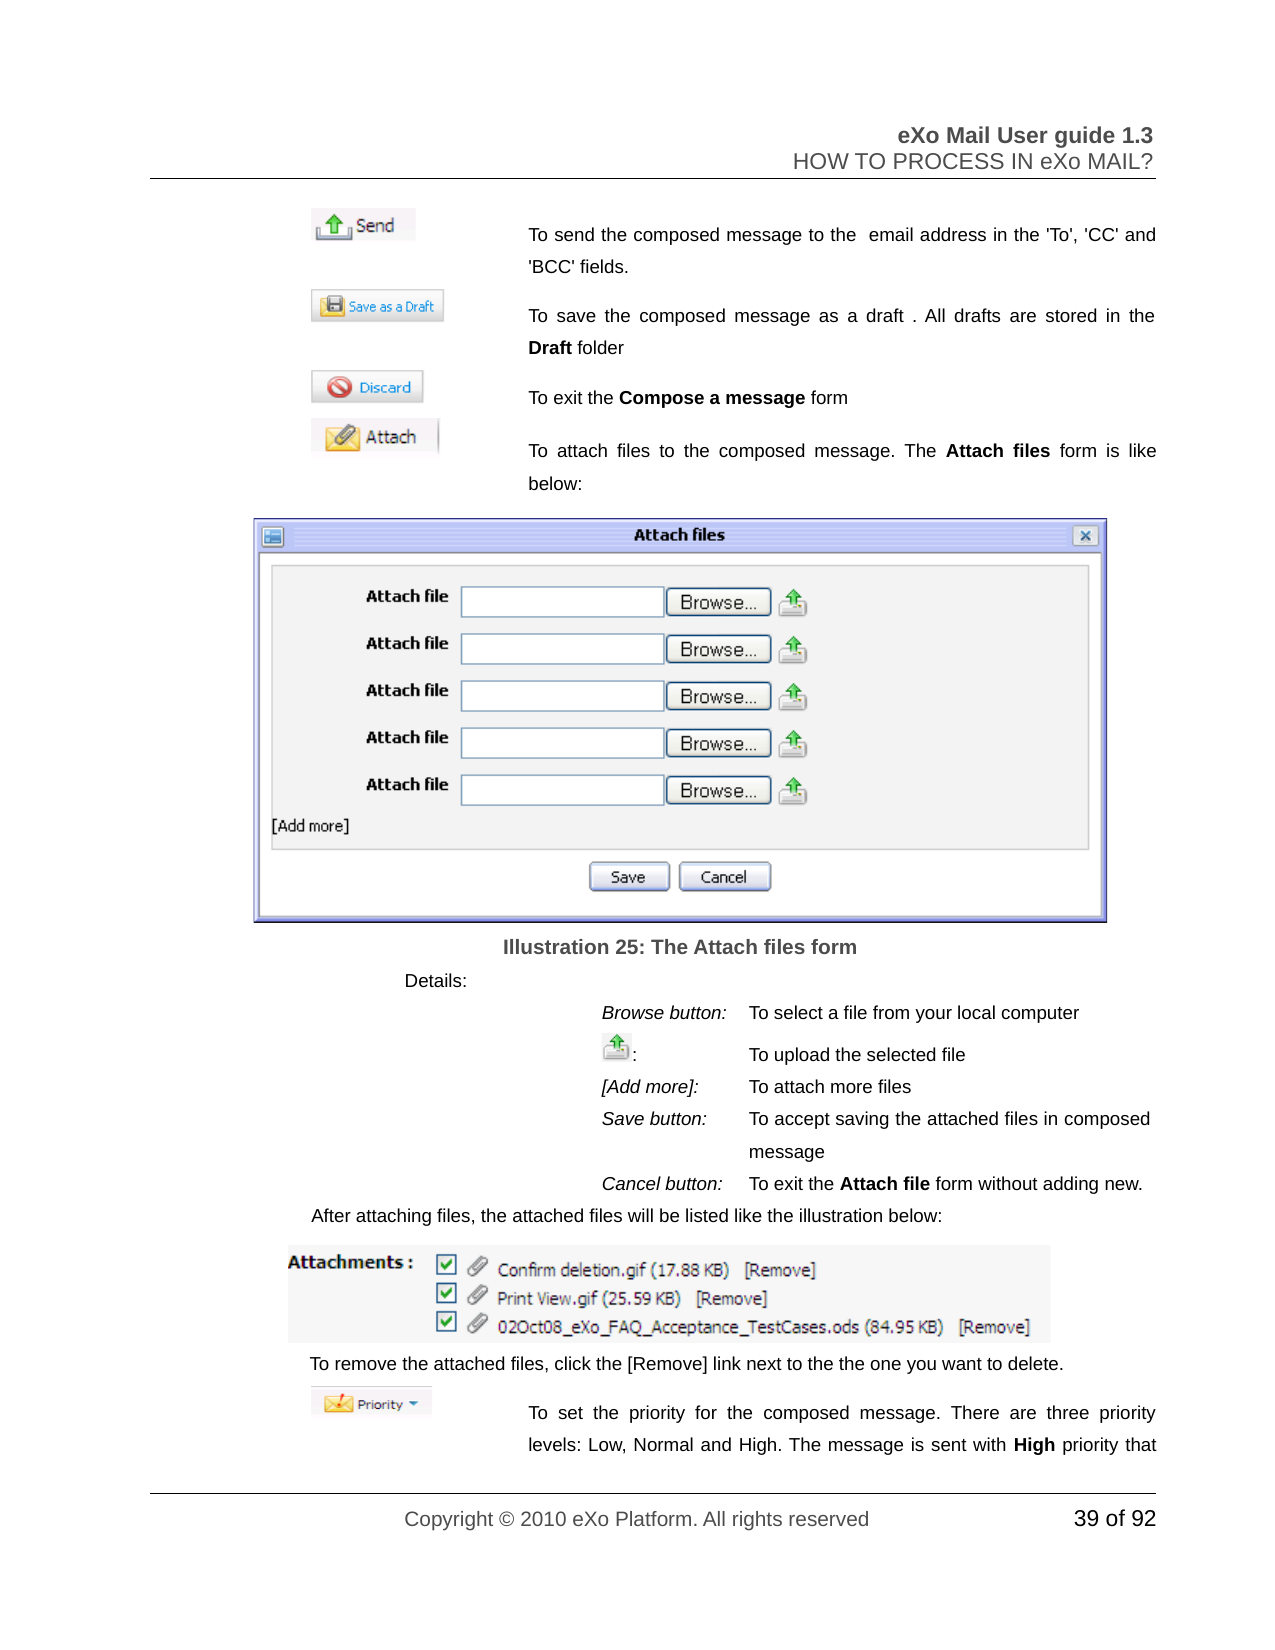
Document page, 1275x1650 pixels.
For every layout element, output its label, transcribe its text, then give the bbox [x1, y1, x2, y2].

picture [288, 1245, 1051, 1343]
text Details: [253, 505, 1156, 991]
picture [311, 288, 445, 323]
picture [311, 369, 425, 404]
text To attach files to the composed message. The Attach files form is like below: [311, 419, 1156, 494]
text [Add more]: To attach more files [311, 1076, 1156, 1097]
text Browse button: To select a file from your local computer [311, 1002, 1156, 1023]
text : To upload the selected file [311, 1034, 1156, 1065]
text After attaching files, the attached files will be listed like the illustration below: [311, 1205, 1156, 1227]
text To save the composed message as a draft . All drafts are stored in the Draft folder [311, 288, 1156, 358]
text Illustration 25: The Attach files form [253, 923, 1107, 959]
text Save button: To accept saving the attached files in composed message [311, 1108, 1156, 1162]
picture [311, 1385, 433, 1420]
text To remove the attached files, click the [Remove] link next to the the one you want to delete. [227, 1237, 1156, 1374]
picture [311, 418, 441, 458]
text To exit the Compose a message form [311, 369, 1156, 408]
picture [311, 208, 416, 242]
text To set the priority for the composed message. There are three priority levels: Low, Normal and High. The message is sent with High priority that [311, 1385, 1156, 1456]
text To send the composed message to the email address in the 'To', 'CC' and 'BCC' fields. [311, 208, 1156, 278]
picture [601, 1033, 632, 1062]
picture [253, 518, 1108, 923]
text Cancel button: To exit the Attach file form without adding new. [311, 1173, 1156, 1194]
